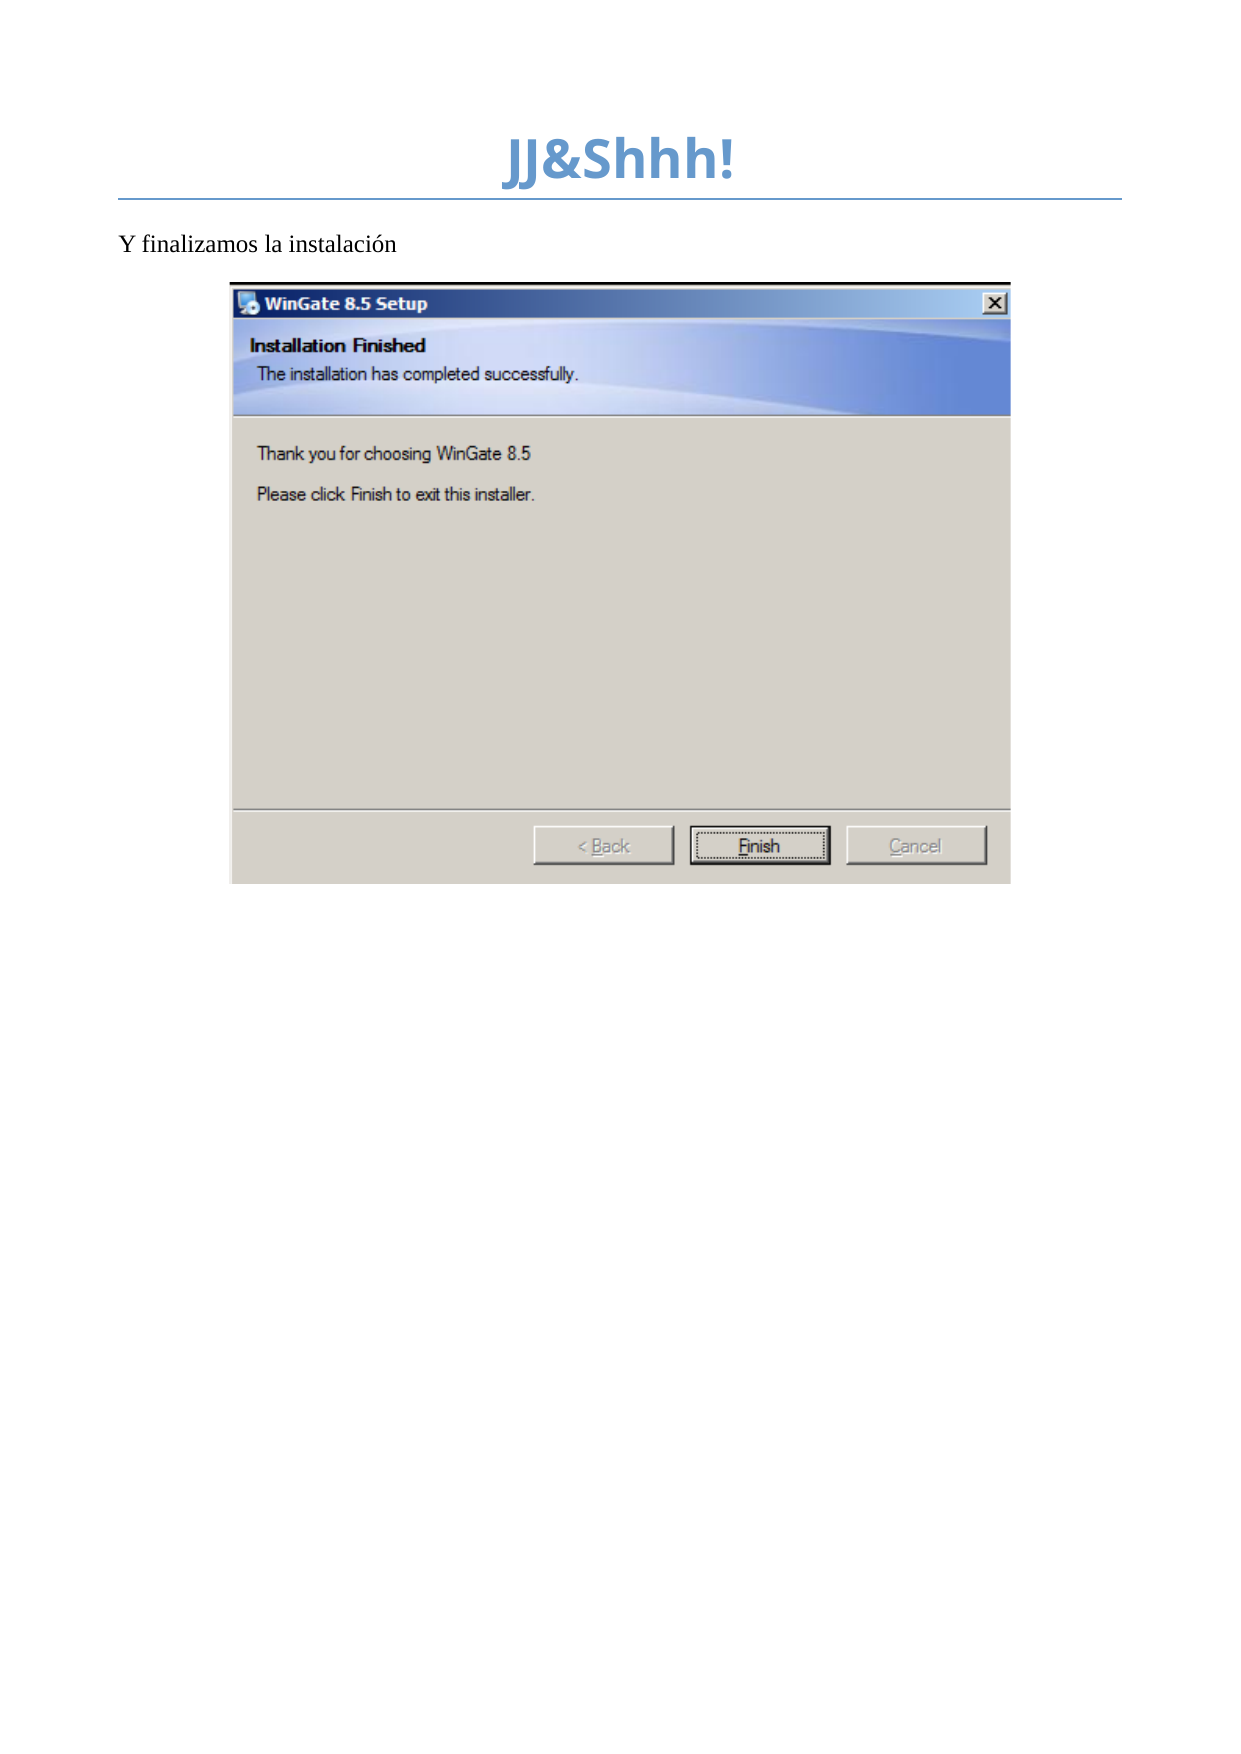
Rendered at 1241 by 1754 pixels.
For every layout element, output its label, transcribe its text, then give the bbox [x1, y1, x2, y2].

picture [229, 282, 1011, 884]
text Y finalizamos la instalación [118, 229, 1122, 258]
